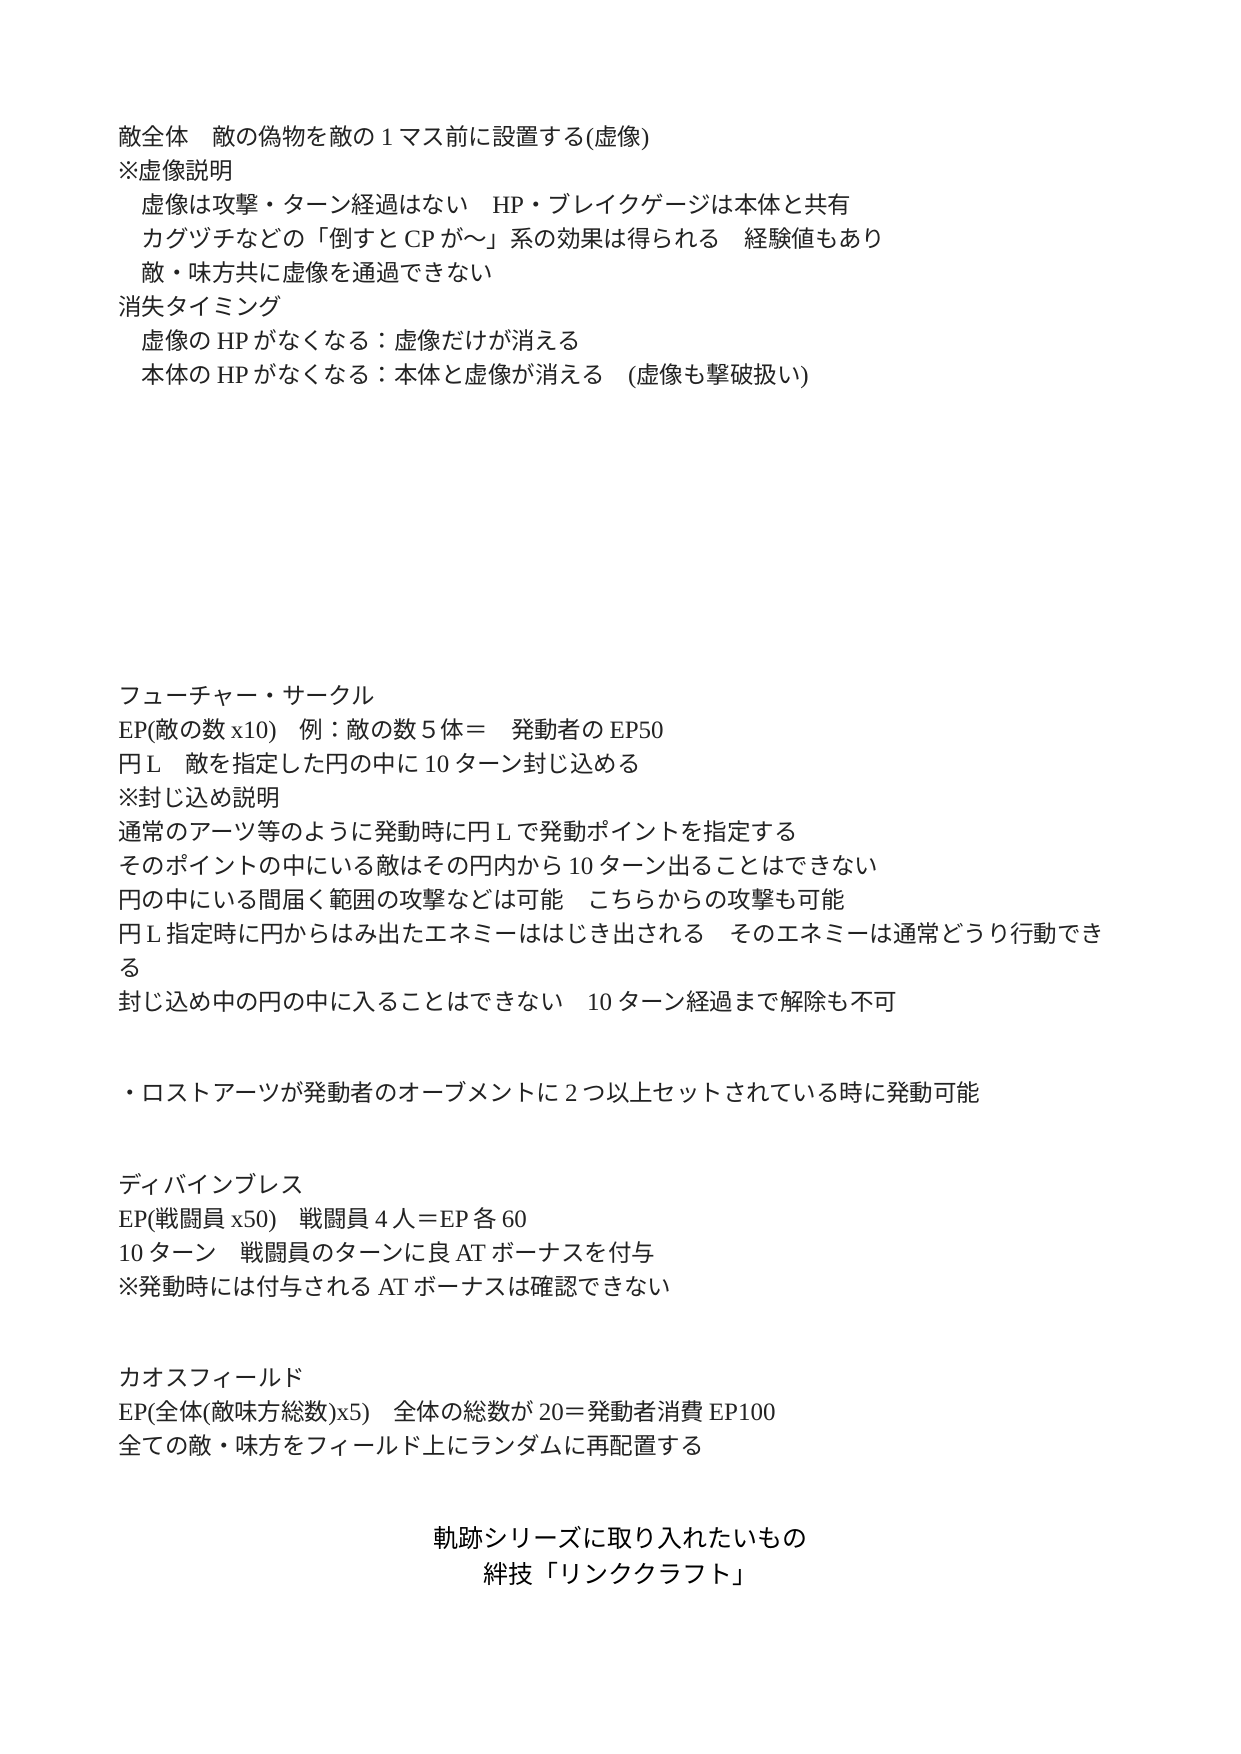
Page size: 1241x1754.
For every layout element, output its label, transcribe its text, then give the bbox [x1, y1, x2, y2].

text カオスフィールド [118, 1359, 1122, 1393]
text 封じ込め中の円の中に入ることはできない 10ターン経過まで解除も不可 [118, 983, 1122, 1017]
text EP(全体(敵味方総数)x5) 全体の総数が20＝発動者消費EP100 [118, 1393, 1122, 1427]
text カグヅチなどの「倒すとCPが～」系の効果は得られる 経験値もあり [118, 220, 1122, 254]
text 全ての敵・味方をフィールド上にランダムに再配置する [118, 1427, 1122, 1461]
text ※封じ込め説明 [118, 779, 1122, 813]
text 敵全体 敵の偽物を敵の1マス前に設置する(虚像) [118, 118, 1122, 152]
text 円の中にいる間届く範囲の攻撃などは可能 こちらからの攻撃も可能 [118, 881, 1122, 915]
text ※発動時には付与されるATボーナスは確認できない [118, 1268, 1122, 1302]
text ※虚像説明 [118, 152, 1122, 186]
text 虚像のHPがなくなる：虚像だけが消える [118, 322, 1122, 356]
text 虚像は攻撃・ターン経過はない HP・ブレイクゲージは本体と共有 [118, 186, 1122, 220]
text 円L指定時に円からはみ出たエネミーははじき出される そのエネミーは通常どうり行動できる [118, 915, 1122, 983]
text 円L 敵を指定した円の中に10ターン封じ込める [118, 745, 1122, 779]
text 本体のHPがなくなる：本体と虚像が消える (虚像も撃破扱い) [118, 356, 1122, 390]
text 絆技「リンククラフト」 [118, 1555, 1122, 1591]
text 消失タイミング [118, 288, 1122, 322]
text 軌跡シリーズに取り入れたいもの [118, 1518, 1122, 1555]
text ディバインブレス [118, 1166, 1122, 1200]
text 10ターン 戦闘員のターンに良ATボーナスを付与 [118, 1234, 1122, 1268]
text 敵・味方共に虚像を通過できない [118, 254, 1122, 288]
text 通常のアーツ等のように発動時に円Lで発動ポイントを指定する [118, 813, 1122, 847]
text フューチャー・サークル [118, 677, 1122, 711]
text そのポイントの中にいる敵はその円内から10ターン出ることはできない [118, 847, 1122, 881]
text ・ロストアーツが発動者のオーブメントに2つ以上セットされている時に発動可能 [118, 1074, 1122, 1108]
text EP(戦闘員x50) 戦闘員4人＝EP各60 [118, 1200, 1122, 1234]
text EP(敵の数x10) 例：敵の数５体＝ 発動者のEP50 [118, 711, 1122, 745]
